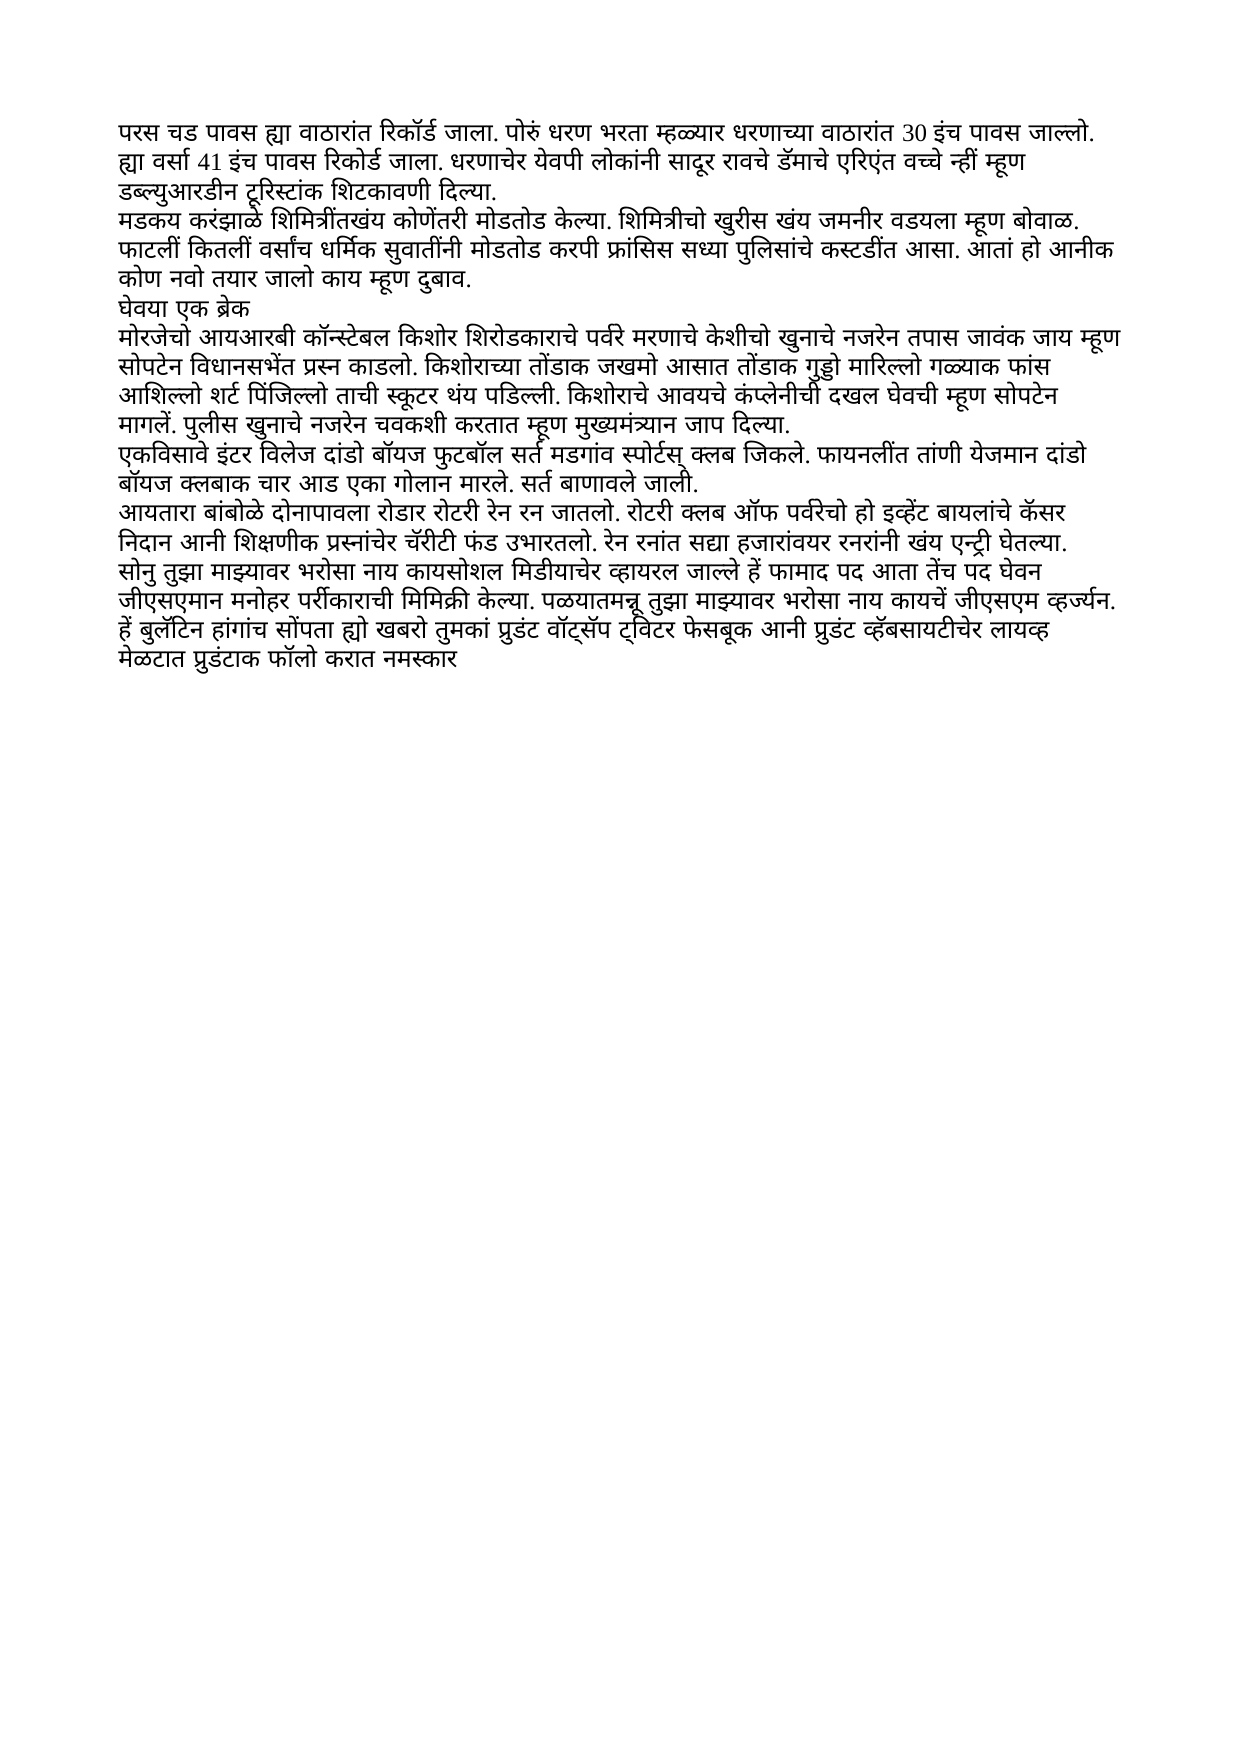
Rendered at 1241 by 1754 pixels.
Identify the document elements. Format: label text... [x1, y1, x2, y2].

text मोरजेचो आयआरबी कॉन्स्टेबल किशोर शिरोडकाराचे पर्वरे मरणाचे केशीचो खुनाचे नजरेन तपास जावंक जाय म्हूण सोपटेन विधानसभेंत प्रस्न काडलो. किशोराच्या तोंडाक जखमो आसात तोंडाक गुड्डो मारिल्लो गळ्याक फांस आशिल्लो शर्ट पिंजिल्लो ताची स्कूटर थंय पडिल्ली. किशोराचे आवयचे कंप्लेनीची दखल घेवची म्हूण सोपटेन मागलें. पुलीस खुनाचे नजरेन चवकशी करतात म्हूण मुख्यमंत्र्यान जाप दिल्या. [118, 323, 1122, 440]
text एकविसावे इंटर विलेज दांडो बॉयज फुटबॉल सर्त मडगांव स्पोर्टस् क्लब जिकले. फायनलींत तांणी येजमान दांडो बॉयज क्लबाक चार आड एका गोलान मारले. सर्त बाणावले जाली. [118, 440, 1122, 498]
text परस चड पावस ह्या वाठारांत रिकॉर्ड जाला. पोरुं धरण भरता म्हळ्यार धरणाच्या वाठारांत 30 इंच पावस जाल्लो. ह्या वर्सा 41 इंच पावस रिकोर्ड जाला. धरणाचेर येवपी लोकांनी सादूर रावचे डॅमाचे एरिएंत वच्चे न्हीं म्हूण डब्ल्युआरडीन टूरिस्टांक शिटकावणी दिल्या. [118, 118, 1122, 206]
text हें बुलॅटिन हांगांच सोंपता ह्यो खबरो तुमकां प्रुडंट वॉट्सॅप ट्विटर फेसबूक आनी प्रुडंट व्हॅबसायटीचेर लायव्ह मेळटात प्रुडंटाक फॉलो करात नमस्कार [118, 615, 1122, 674]
text सोनु तुझा माझ्यावर भरोसा नाय कायसोशल मिडीयाचेर व्हायरल जाल्ले हें फामाद पद आता तेंच पद घेवन जीएसएमान मनोहर पर्रीकाराची मिमिक्री केल्या. पळयातमन्नू तुझा माझ्यावर भरोसा नाय कायचें जीएसएम व्हर्ज्यन. [118, 557, 1122, 615]
text आयतारा बांबोळे दोनापावला रोडार रोटरी रेन रन जातलो. रोटरी क्लब ऑफ पर्वरेचो हो इव्हेंट बायलांचे कॅसर निदान आनी शिक्षणीक प्रस्नांचेर चॅरीटी फंड उभारतलो. रेन रनांत सद्या हजारांवयर रनरांनी खंय एन्ट्री घेतल्या. [118, 498, 1122, 557]
text घेवया एक ब्रेक [118, 294, 1122, 323]
text मडकय करंझाळे शिमित्रींतखंय कोणेंतरी मोडतोड केल्या. शिमित्रीचो खुरीस खंय जमनीर वडयला म्हूण बोवाळ. फाटलीं कितलीं वर्सांच धर्मिक सुवातींनी मोडतोड करपी फ्रांसिस सध्या पुलिसांचे कस्टडींत आसा. आतां हो आनीक कोण नवो तयार जालो काय म्हूण दुबाव. [118, 206, 1122, 294]
